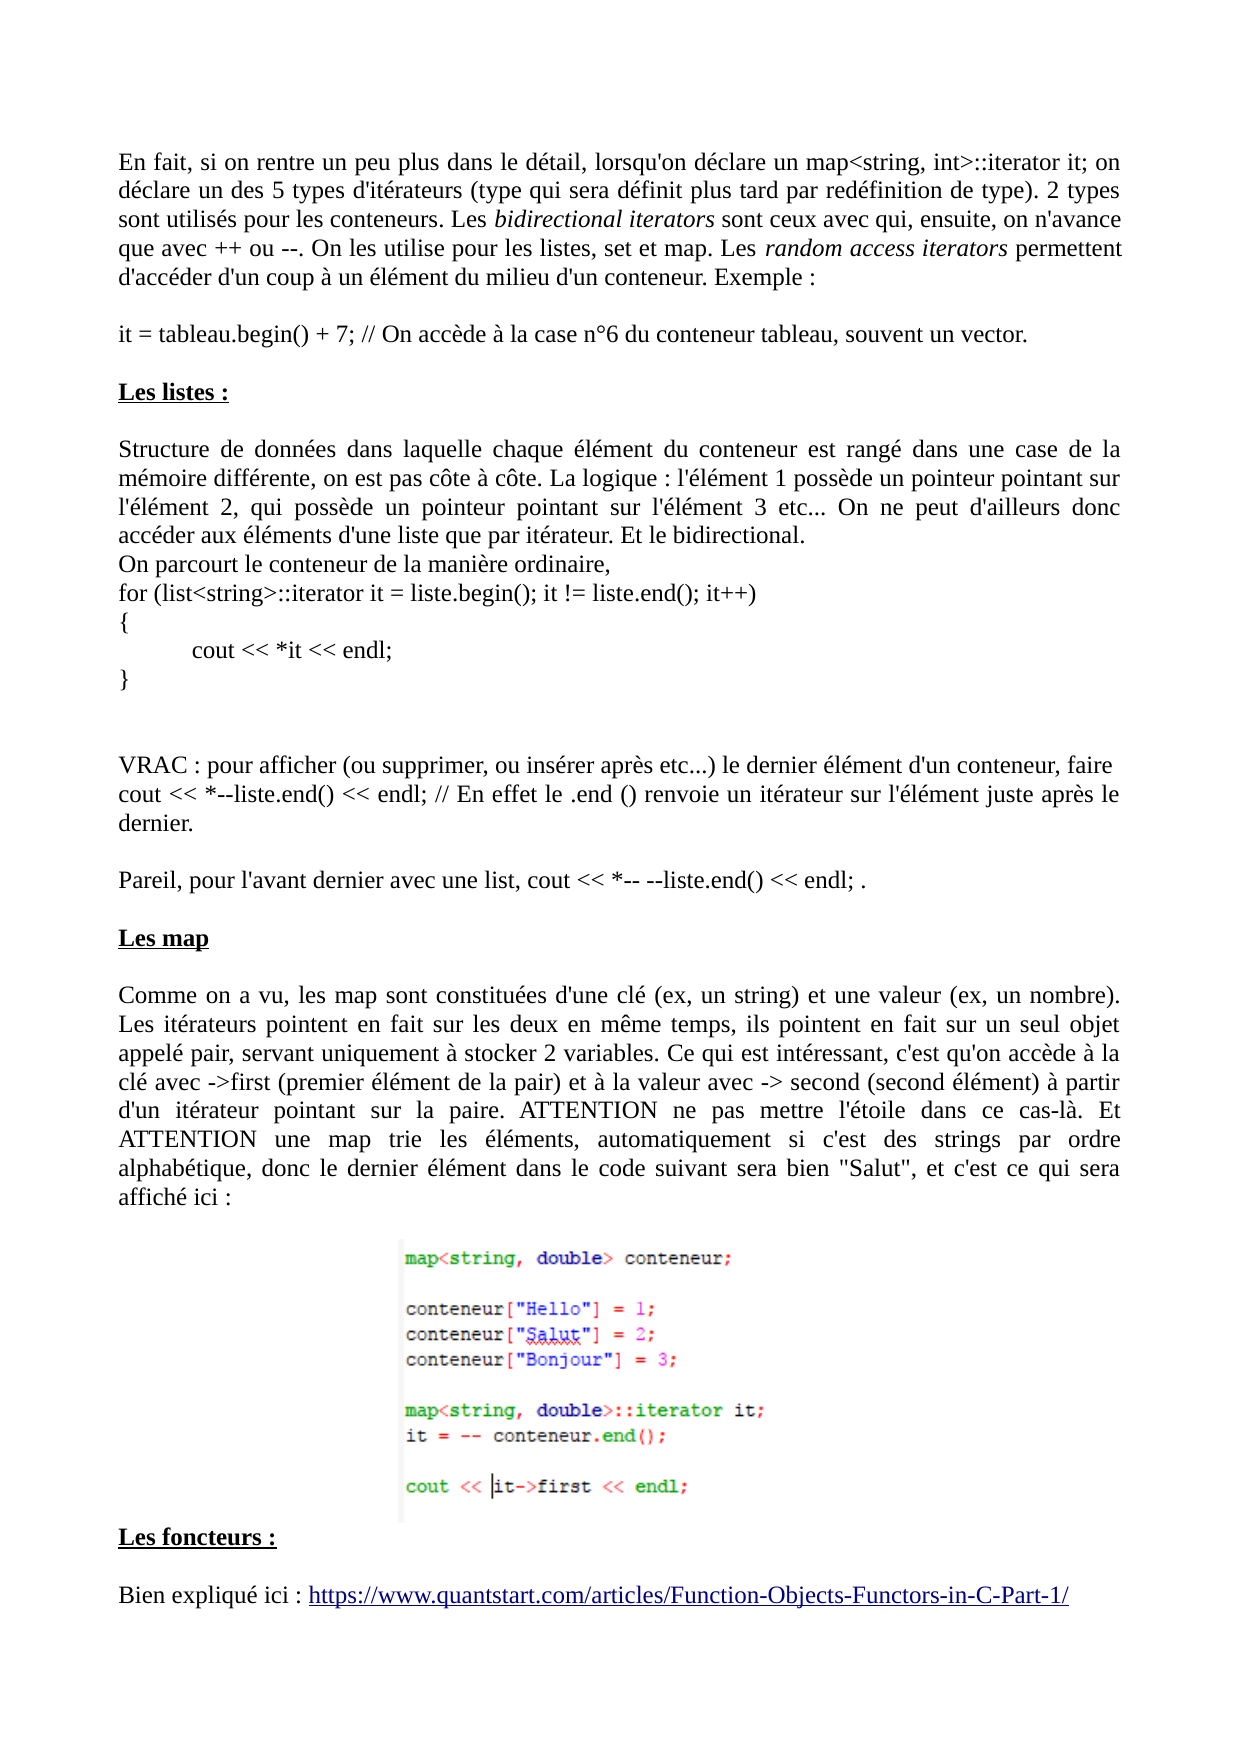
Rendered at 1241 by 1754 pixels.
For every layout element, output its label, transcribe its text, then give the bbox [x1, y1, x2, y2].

text Les listes : [118, 377, 1122, 406]
text } [118, 664, 1122, 693]
text cout << *--liste.end() << endl; // En effet le .end () renvoie un itérateur sur l'élément juste après le dernier. [118, 779, 1122, 837]
text Structure de données dans laquelle chaque élément du conteneur est rangé dans une case de la mémoire différente, on est pas côte à côte. La logique : l'élément 1 possède un pointeur pointant sur l'élément 2, qui possède un pointeur pointant sur l'élément 3 etc... On ne peut d'ailleurs donc accéder aux éléments d'une liste que par itérateur. Et le bidirectional. [118, 434, 1122, 549]
text Les map [118, 923, 1122, 952]
text Les foncteurs : [118, 1239, 1122, 1551]
text Bien expliqué ici : https://www.quantstart.com/articles/Function-Objects-Functors-in-C-Part-1/ [118, 1580, 1122, 1608]
text it = tableau.begin() + 7; // On accède à la case n°6 du conteneur tableau, souvent un vector. [118, 319, 1122, 348]
text Pareil, pour l'avant dernier avec une list, cout << *-- --liste.end() << endl; . [118, 866, 1122, 894]
text VRAC : pour afficher (ou supprimer, ou insérer après etc...) le dernier élément d'un conteneur, faire [118, 751, 1122, 779]
text { [118, 607, 1122, 636]
text Comme on a vu, les map sont constituées d'une clé (ex, un string) et une valeur (ex, un nombre). Les itérateurs pointent en fait sur les deux en même temps, ils pointent en fait sur un seul objet appelé pair, servant uniquement à stocker 2 variables. Ce qui est intéressant, c'est qu'on accède à la clé avec ->first (premier élément de la pair) et à la valeur avec -> second (second élément) à partir d'un itérateur pointant sur la paire. ATTENTION ne pas mettre l'étoile dans ce cas-là. Et ATTENTION une map trie les éléments, automatiquement si c'est des strings par ordre alphabétique, donc le dernier élément dans le code suivant sera bien "Salut", et c'est ce qui sera affiché ici : [118, 981, 1122, 1211]
text for (list<string>::iterator it = liste.begin(); it != liste.end(); it++) [118, 578, 1122, 607]
text On parcourt le conteneur de la manière ordinaire, [118, 549, 1122, 578]
text cout << *it << endl; [118, 636, 1122, 664]
text En fait, si on rentre un peu plus dans le détail, lorsqu'on déclare un map<string, int>::iterator it; on déclare un des 5 types d'itérateurs (type qui sera définit plus tard par redéfinition de type). 2 types sont utilisés pour les conteneurs. Les bidirectional iterators sont ceux avec qui, ensuite, on n'avance que avec ++ ou --. On les utilise pour les listes, set et map. Les random access iterators permettent d'accéder d'un coup à un élément du milieu d'un conteneur. Exemple : [118, 147, 1122, 291]
